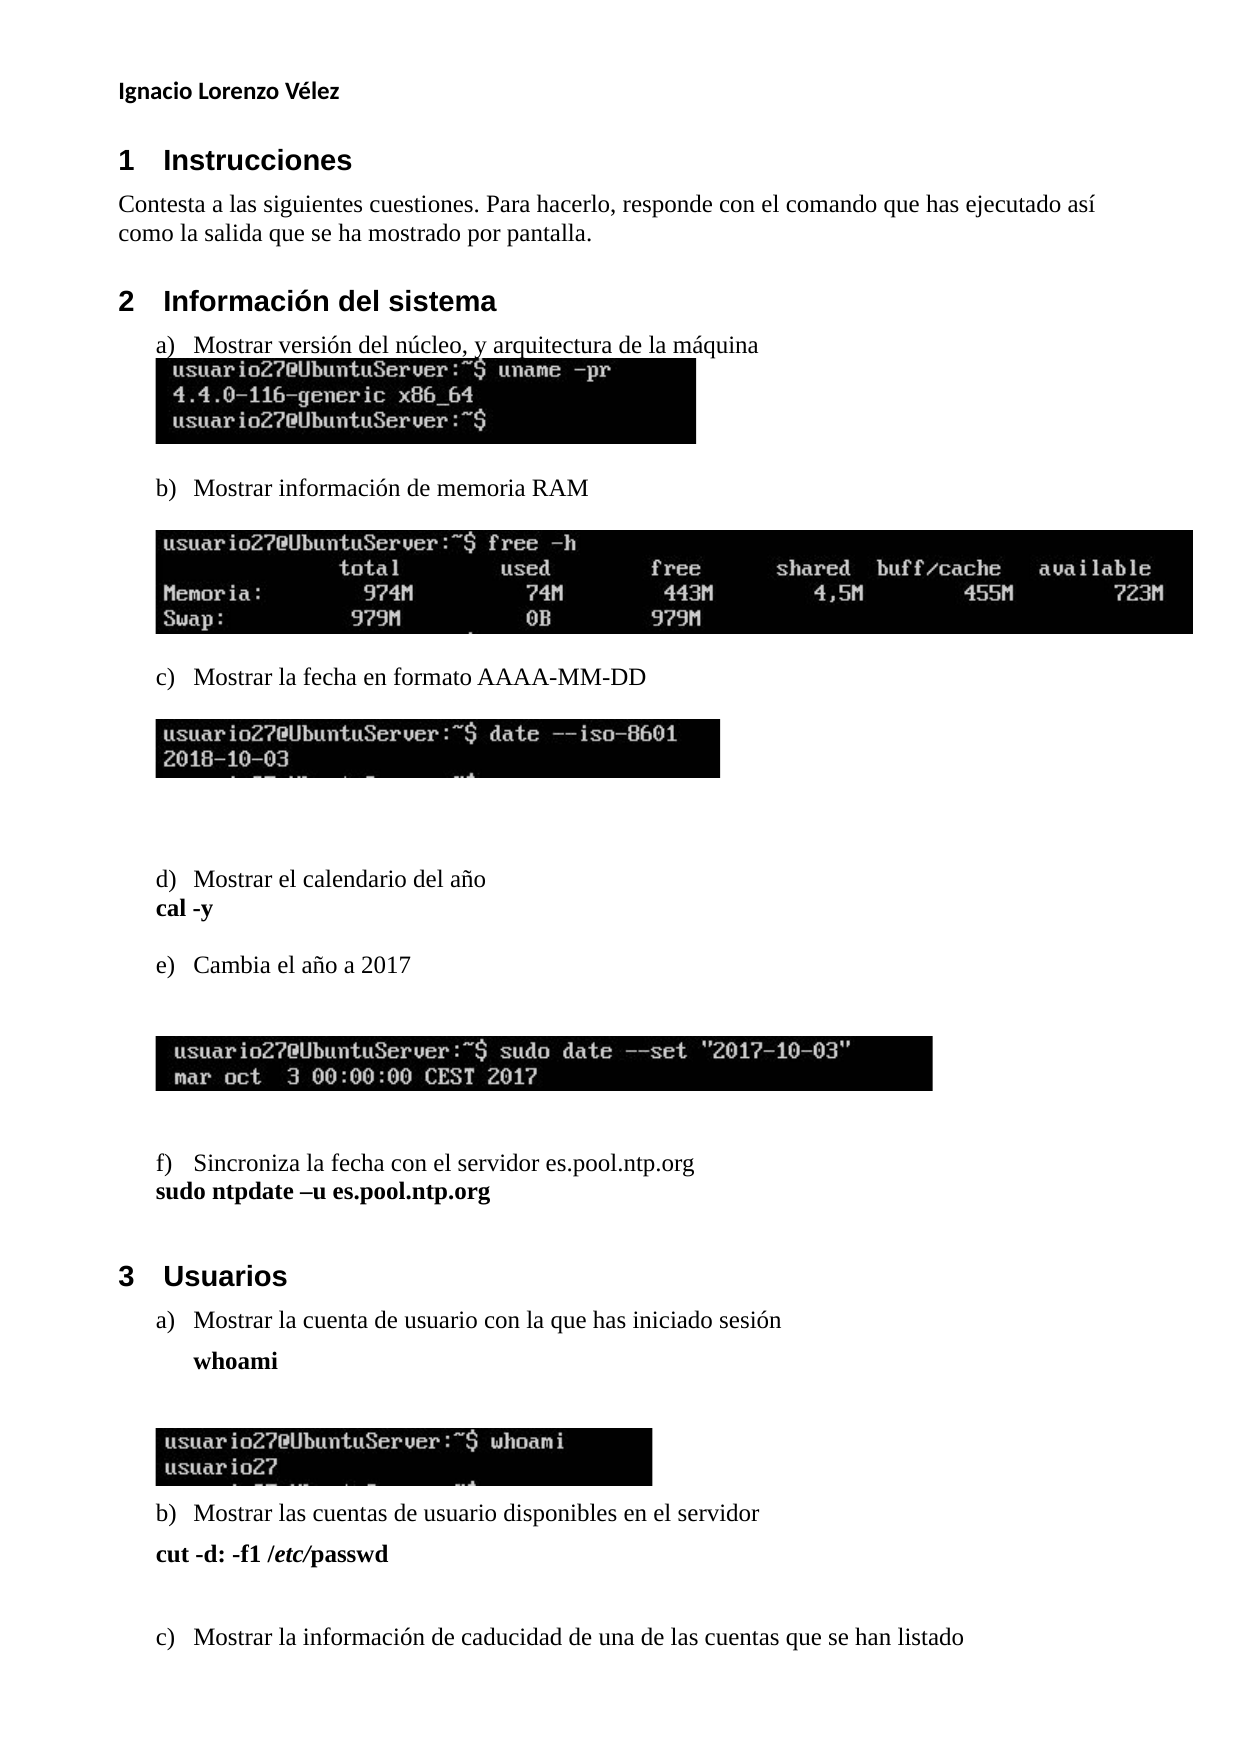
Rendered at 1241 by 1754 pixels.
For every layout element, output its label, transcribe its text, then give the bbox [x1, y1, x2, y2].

list Mostrar información de memoria RAM [156, 473, 1122, 501]
list Mostrar las cuentas de usuario disponibles en el servidor [156, 1498, 1122, 1527]
list Cambia el año a 2017 [156, 950, 1122, 979]
subtitle Usuarios [118, 1259, 1122, 1292]
list Mostrar la información de caducidad de una de las cuentas que se han listado [156, 1622, 1122, 1650]
picture [155, 1428, 653, 1486]
subtitle Información del sistema [118, 284, 1122, 318]
picture [155, 358, 697, 444]
list Mostrar la fecha en formato AAAA-MM-DD [156, 662, 1122, 691]
picture [155, 719, 721, 778]
picture [155, 530, 1193, 634]
text Contesta a las siguientes cuestiones. Para hacerlo, responde con el comando que has ejecutado así como la salida que se ha mostrado por pantalla. [118, 189, 1122, 247]
list Mostrar la cuenta de usuario con la que has iniciado sesión [156, 1305, 1122, 1334]
picture [155, 1036, 933, 1091]
list Mostrar versión del núcleo, y arquitectura de la máquina [156, 330, 1122, 359]
list Sincroniza la fecha con el servidor es.pool.ntp.org [156, 1148, 1122, 1176]
text sudo ntpdate –u es.pool.ntp.org [156, 1176, 1122, 1205]
text cut -d: -f1 /etc/passwd [118, 1539, 1122, 1568]
text whoami [193, 1346, 1122, 1375]
list Mostrar el calendario del año [156, 864, 1122, 893]
subtitle Instrucciones [118, 143, 1122, 177]
text cal -y [118, 893, 1122, 921]
